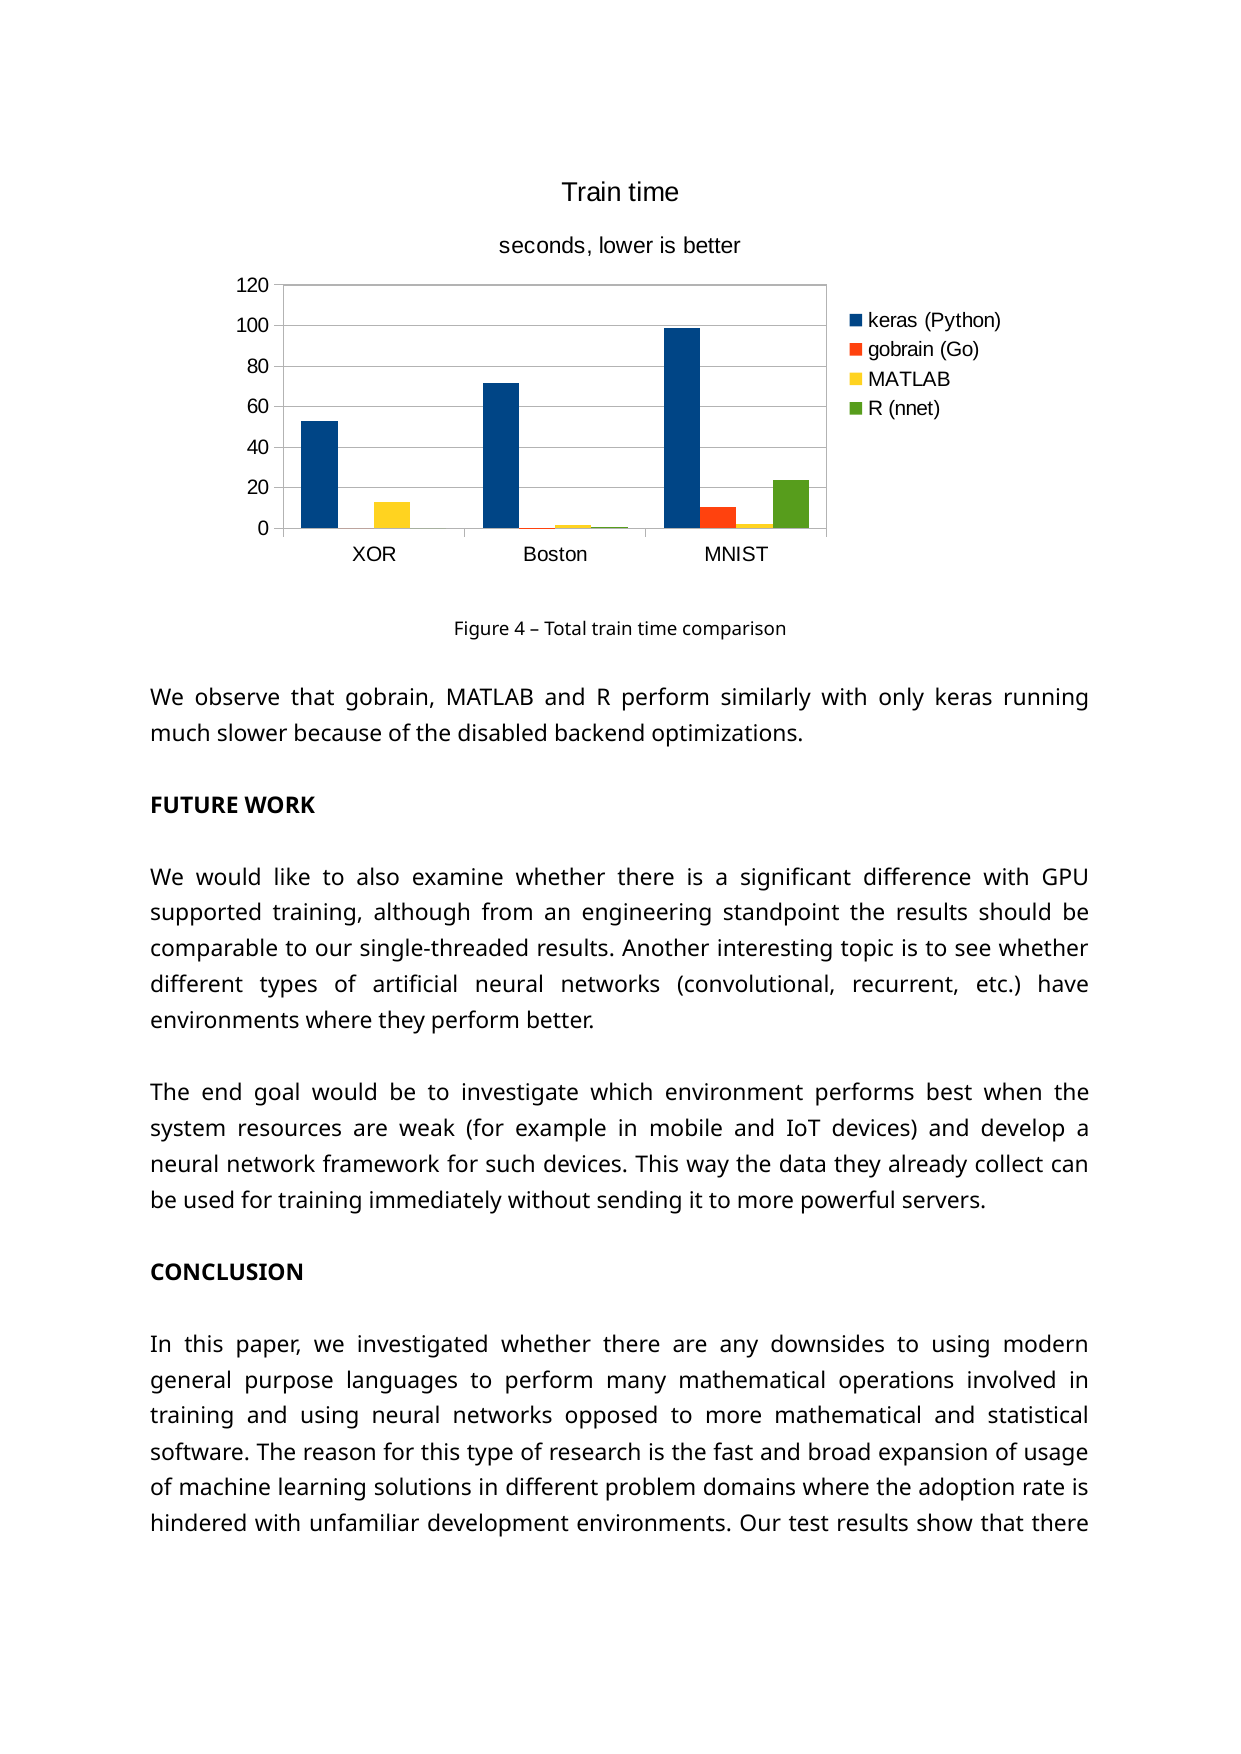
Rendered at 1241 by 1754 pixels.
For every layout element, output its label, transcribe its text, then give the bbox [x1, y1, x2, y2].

text We would like to also examine whether there is a significant difference with GPU supported training, although from an engineering standpoint the results should be comparable to our single-threaded results. Another interesting topic is to see whether different types of artificial neural networks (convolutional, recurrent, etc.) have environments where they perform better. [150, 860, 1090, 1035]
text Figure 4 – Total train time comparison [150, 616, 1090, 641]
text The end goal would be to investigate which environment performs best when the system resources are weak (for example in mobile and IoT devices) and develop a neural network framework for such devices. This way the data they already collect can be used for training immediately without sending it to more powerful servers. [150, 1076, 1090, 1215]
text In this paper, we investigated whether there are any downsides to using modern general purpose languages to perform many mathematical operations involved in training and using neural networks opposed to more mathematical and statistical software. The reason for this type of research is the fast and broad expansion of usage of machine learning solutions in different problem domains where the adoption rate is hindered with unfamiliar development environments. Our test results show that there [150, 1328, 1090, 1538]
text We observe that gobrain, MATLAB and R perform similarly with only keras running much slower because of the disabled backend optimizations. [150, 681, 1090, 748]
text CONCLUSION [150, 1256, 1090, 1287]
text FUTURE WORK [150, 788, 1090, 820]
